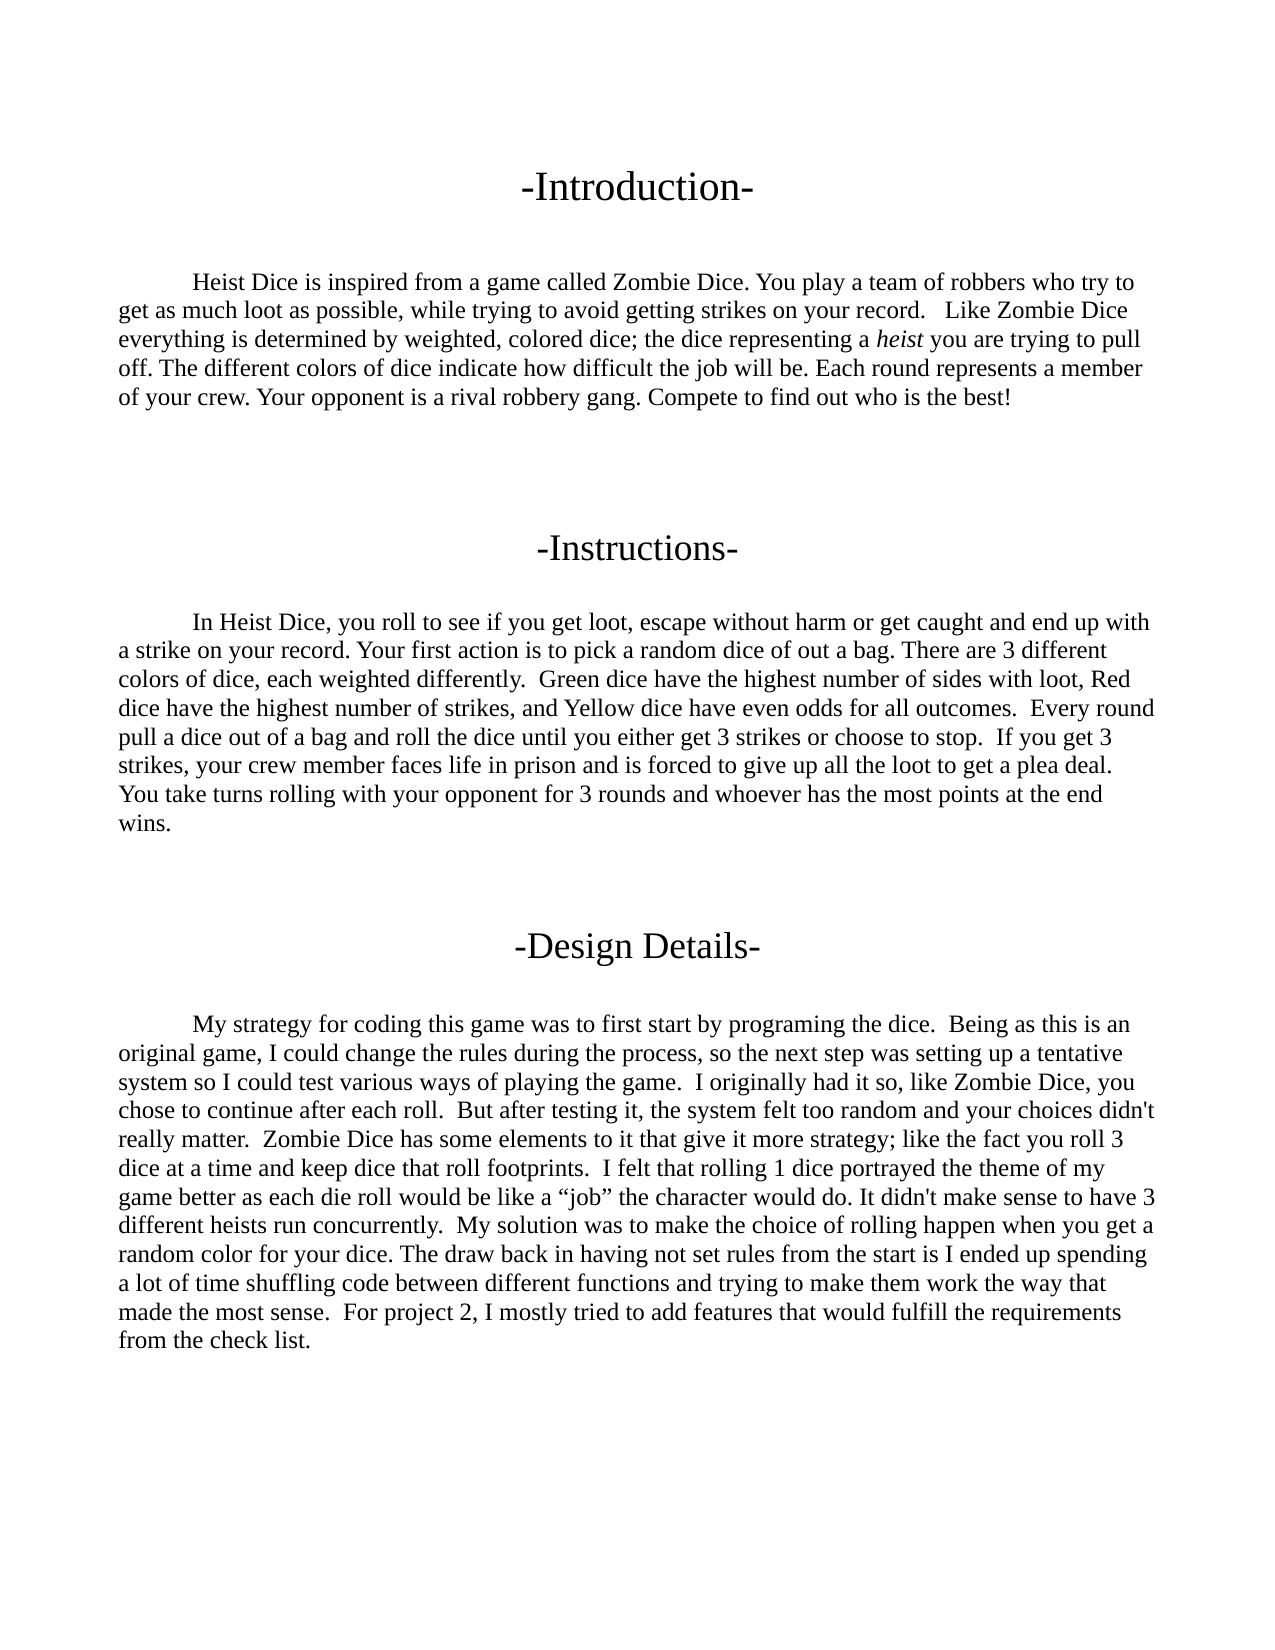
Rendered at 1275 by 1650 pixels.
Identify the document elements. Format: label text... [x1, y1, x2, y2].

text -Introduction- [118, 161, 1157, 209]
text My strategy for coding this game was to first start by programing the dice. Being as this is an original game, I could change the rules during the process, so the next step was setting up a tentative system so I could test various ways of playing the game. I originally had it so, like Zombie Dice, you chose to continue after each roll. But after testing it, the system felt too random and your choices didn't really matter. Zombie Dice has some elements to it that give it more strategy; like the fact you roll 3 dice at a time and keep dice that roll footprints. I felt that rolling 1 dice portrayed the theme of my game better as each die roll would be like a “job” the character would do. It didn't make sense to have 3 different heists run concurrently. My solution was to make the choice of rolling happen when you get a random color for your dice. The draw back in having not set rules from the start is I ended up spending a lot of time shuffling code between different functions and trying to make them work the way that made the most sense. For project 2, I mostly tried to add features that would fulfill the requirements from the check list. [118, 1009, 1157, 1354]
text -Instructions- [118, 525, 1157, 568]
text -Design Details- [118, 923, 1157, 966]
text In Heist Dice, you roll to see if you get loot, escape without harm or get caught and end up with a strike on your record. Your first action is to pick a random dice of out a bag. There are 3 different colors of dice, each weighted differently. Green dice have the highest number of sides with loot, Red dice have the highest number of strikes, and Yellow dice have even odds for all outcomes. Every round pull a dice out of a bag and roll the dice until you either get 3 strikes or choose to stop. If you get 3 strikes, your crew member faces life in prison and is forced to give up all the loot to get a plea deal. You take turns rolling with your opponent for 3 rounds and whoever has the most points at the end wins. [118, 607, 1157, 837]
text Heist Dice is inspired from a game called Zombie Dice. You play a team of robbers who try to get as much loot as possible, while trying to avoid getting strikes on your record. Like Zombie Dice everything is determined by weighted, colored dice; the dice representing a heist you are trying to pull off. The different colors of dice indicate how difficult the job will be. Each round represents a member of your crew. Your opponent is a rival robbery gang. Compete to find out who is the best! [118, 267, 1157, 410]
